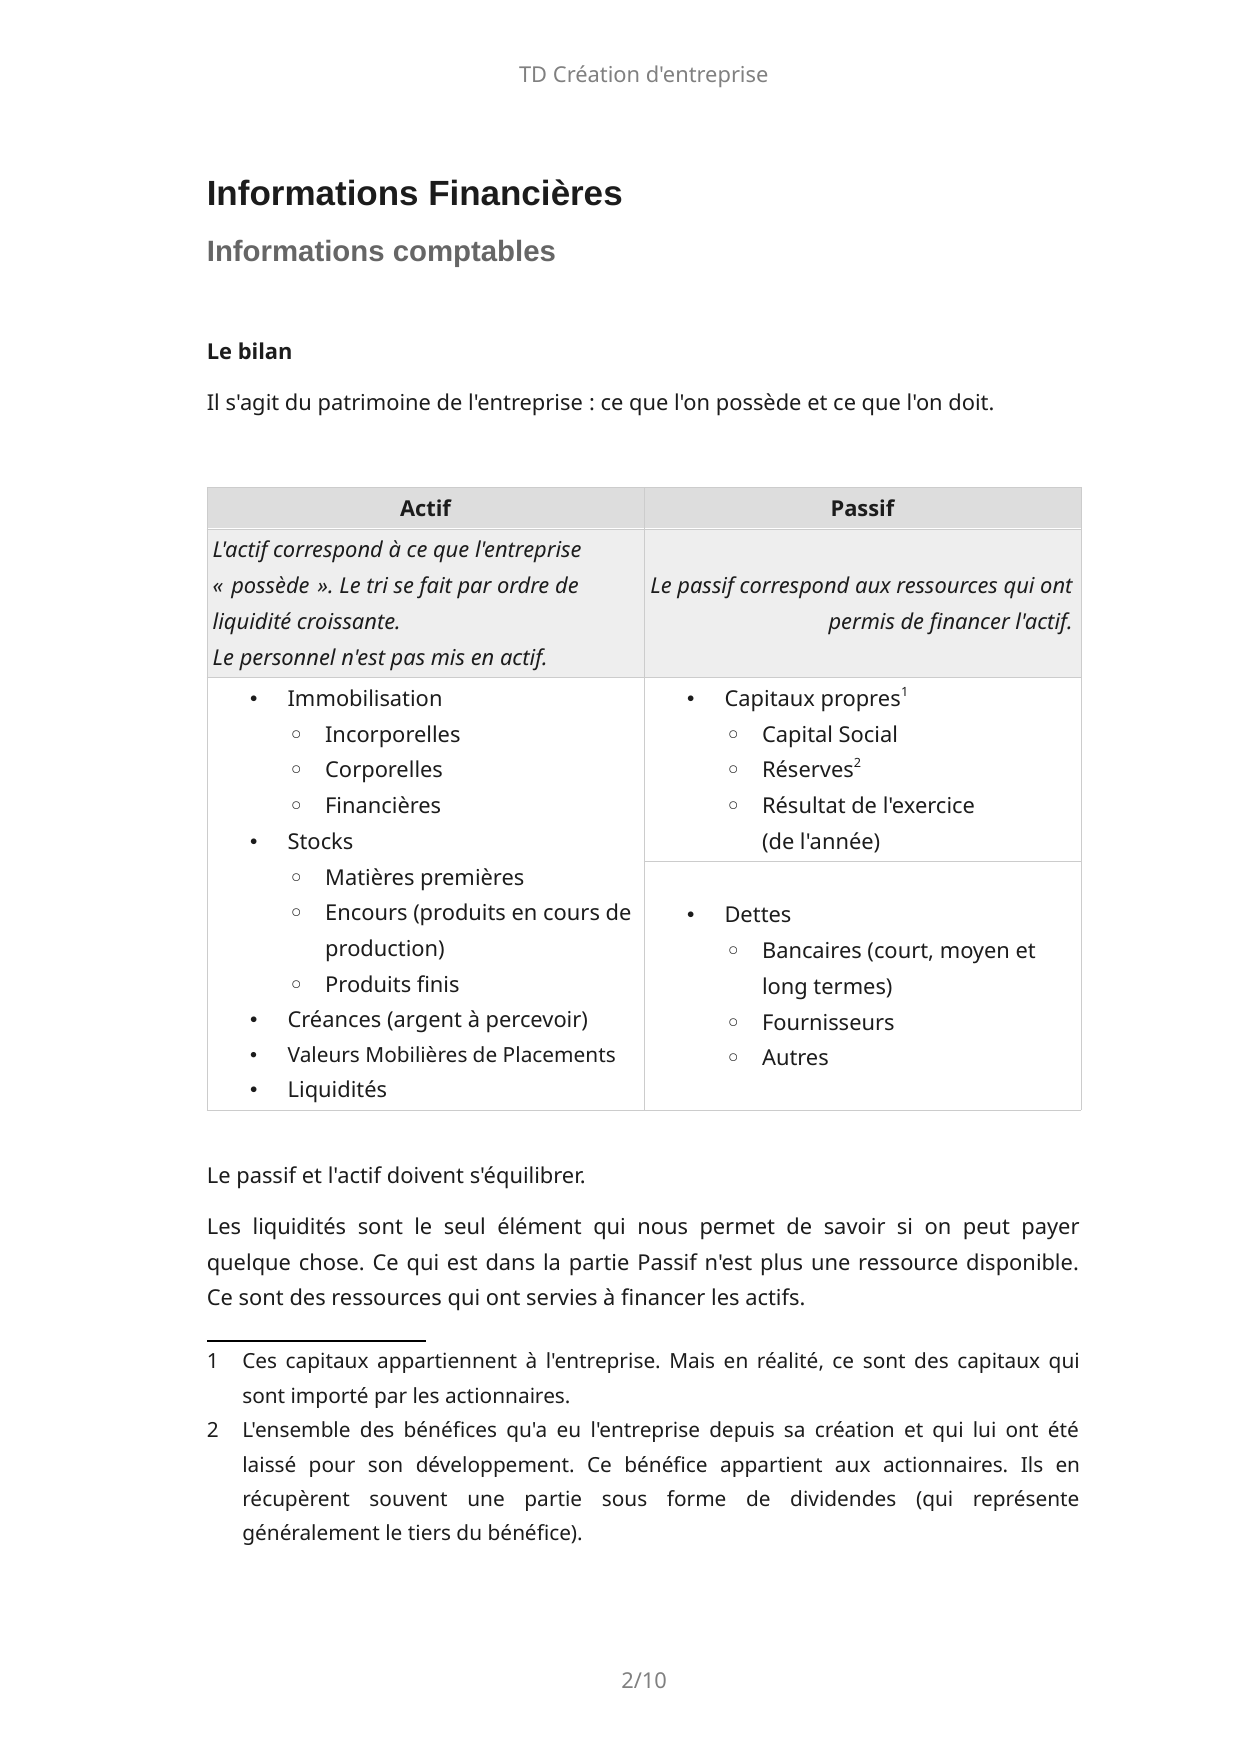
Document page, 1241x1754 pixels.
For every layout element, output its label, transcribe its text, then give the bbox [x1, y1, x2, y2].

text Le bilan [207, 336, 1081, 366]
text Le passif et l'actif doivent s'équilibrer. [207, 1160, 1081, 1190]
table_cell Le passif correspond aux ressources qui ont permis de financer l'actif. [645, 530, 1081, 677]
table_cell Capitaux propres Capital Social Réserves Résultat de l'exercice (de l'année) [645, 678, 1081, 861]
text Les liquidités sont le seul élément qui nous permet de savoir si on peut payer quelque chose. Ce qui est dans la partie Passif n'est plus une ressource disponible. Ce sont des ressources qui ont servies à financer les actifs. [207, 1211, 1081, 1312]
subtitle Informations comptables [207, 234, 1081, 267]
subtitle Informations Financières [207, 173, 1081, 213]
table_header Actif [208, 488, 644, 528]
table_header Passif [645, 488, 1081, 528]
text Il s'agit du patrimoine de l'entreprise : ce que l'on possède et ce que l'on doit. [207, 386, 1081, 416]
table_cell L'actif correspond à ce que l'entreprise « possède ». Le tri se fait par ordre de liquidité croissante. Le personnel n'est pas mis en actif. [208, 530, 644, 677]
table_cell Immobilisation Incorporelles Corporelles Financières Stocks Matières premières Encours (produits en cours de production) Produits finis Créances (argent à percevoir) Valeurs Mobilières de Placements Liquidités [208, 678, 644, 1110]
table_cell Dettes Bancaires (court, moyen et long termes) Fournisseurs Autres [645, 862, 1081, 1110]
